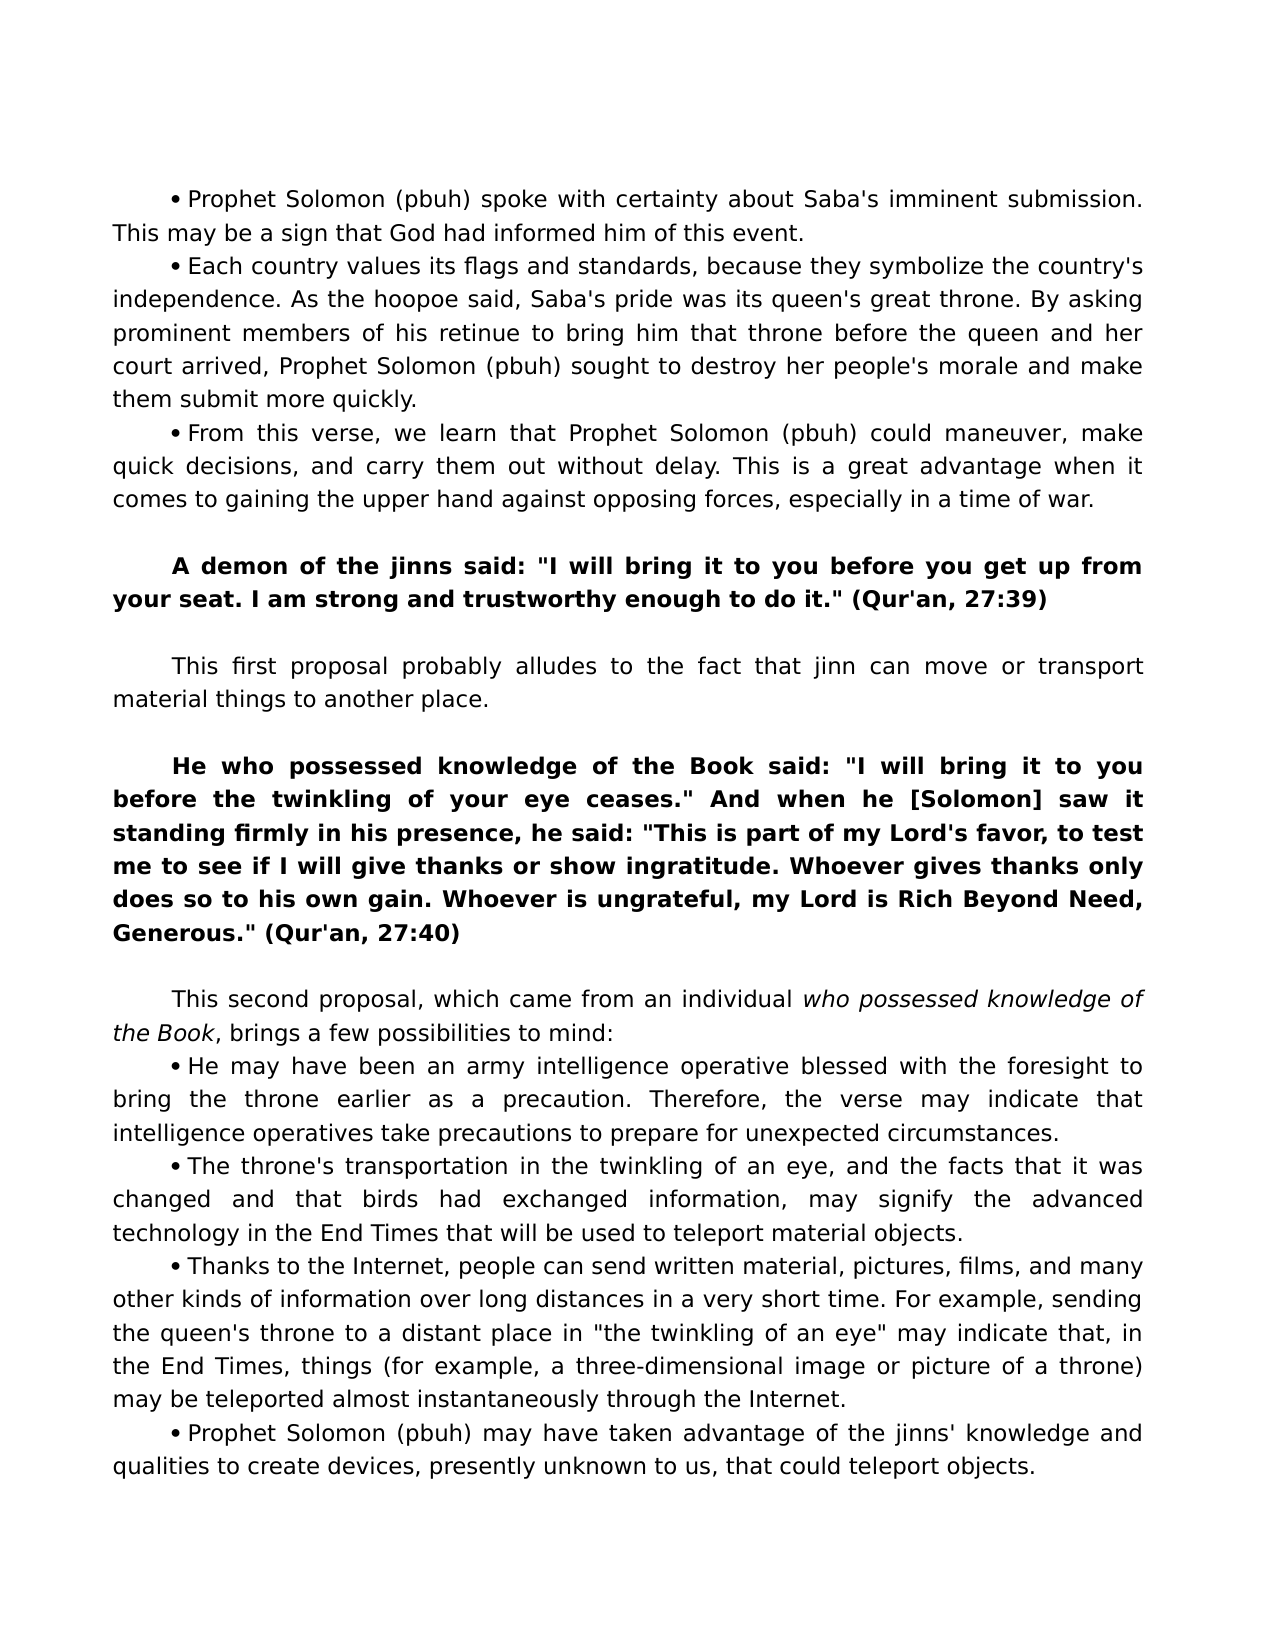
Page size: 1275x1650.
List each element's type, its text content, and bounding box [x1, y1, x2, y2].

list Thanks to the Internet, people can send written material, pictures, films, and many other kinds of information over long distances in a very short time. For example, sending the queen's throne to a distant place in "the twinkling of an eye" may indicate that, in the End Times, things (for example, a three-dimensional image or picture of a throne) may be teleported almost instantaneously through the Internet. [112, 1248, 1145, 1414]
text He who possessed knowledge of the Book said: "I will bring it to you before the twinkling of your eye ceases." And when he [Solomon] saw it standing firmly in his presence, he said: "This is part of my Lord's favor, to test me to see if I will give thanks or show ingratitude. Whoever gives thanks only does so to his own gain. Whoever is ungrateful, my Lord is Rich Beyond Need, Generous." (Qur'an, 27:40) [112, 748, 1145, 948]
list The throne's transportation in the twinkling of an eye, and the facts that it was changed and that birds had exchanged information, may signify the advanced technology in the End Times that will be used to teleport material objects. [112, 1148, 1145, 1248]
text A demon of the jinns said: "I will bring it to you before you get up from your seat. I am strong and trustworthy enough to do it." (Qur'an, 27:39) [112, 548, 1145, 614]
list Prophet Solomon (pbuh) may have taken advantage of the jinns' knowledge and qualities to create devices, presently unknown to us, that could teleport objects. [112, 1414, 1145, 1481]
text This first proposal probably alludes to the fact that jinn can move or transport material things to another place. [112, 648, 1145, 714]
list He may have been an army intelligence operative blessed with the foresight to bring the throne earlier as a precaution. Therefore, the verse may indicate that intelligence operatives take precautions to prepare for unexpected circumstances. [112, 1048, 1145, 1148]
text This second proposal, which came from an individual who possessed knowledge of the Book, brings a few possibilities to mind: [112, 981, 1145, 1048]
list Prophet Solomon (pbuh) spoke with certainty about Saba's imminent submission. This may be a sign that God had informed him of this event. [112, 181, 1145, 248]
list From this verse, we learn that Prophet Solomon (pbuh) could maneuver, make quick decisions, and carry them out without delay. This is a great advantage when it comes to gaining the upper hand against opposing forces, especially in a time of war. [112, 414, 1145, 514]
list Each country values its flags and standards, because they symbolize the country's independence. As the hoopoe said, Saba's pride was its queen's great throne. By asking prominent members of his retinue to bring him that throne before the queen and her court arrived, Prophet Solomon (pbuh) sought to destroy her people's morale and make them submit more quickly. [112, 248, 1145, 414]
